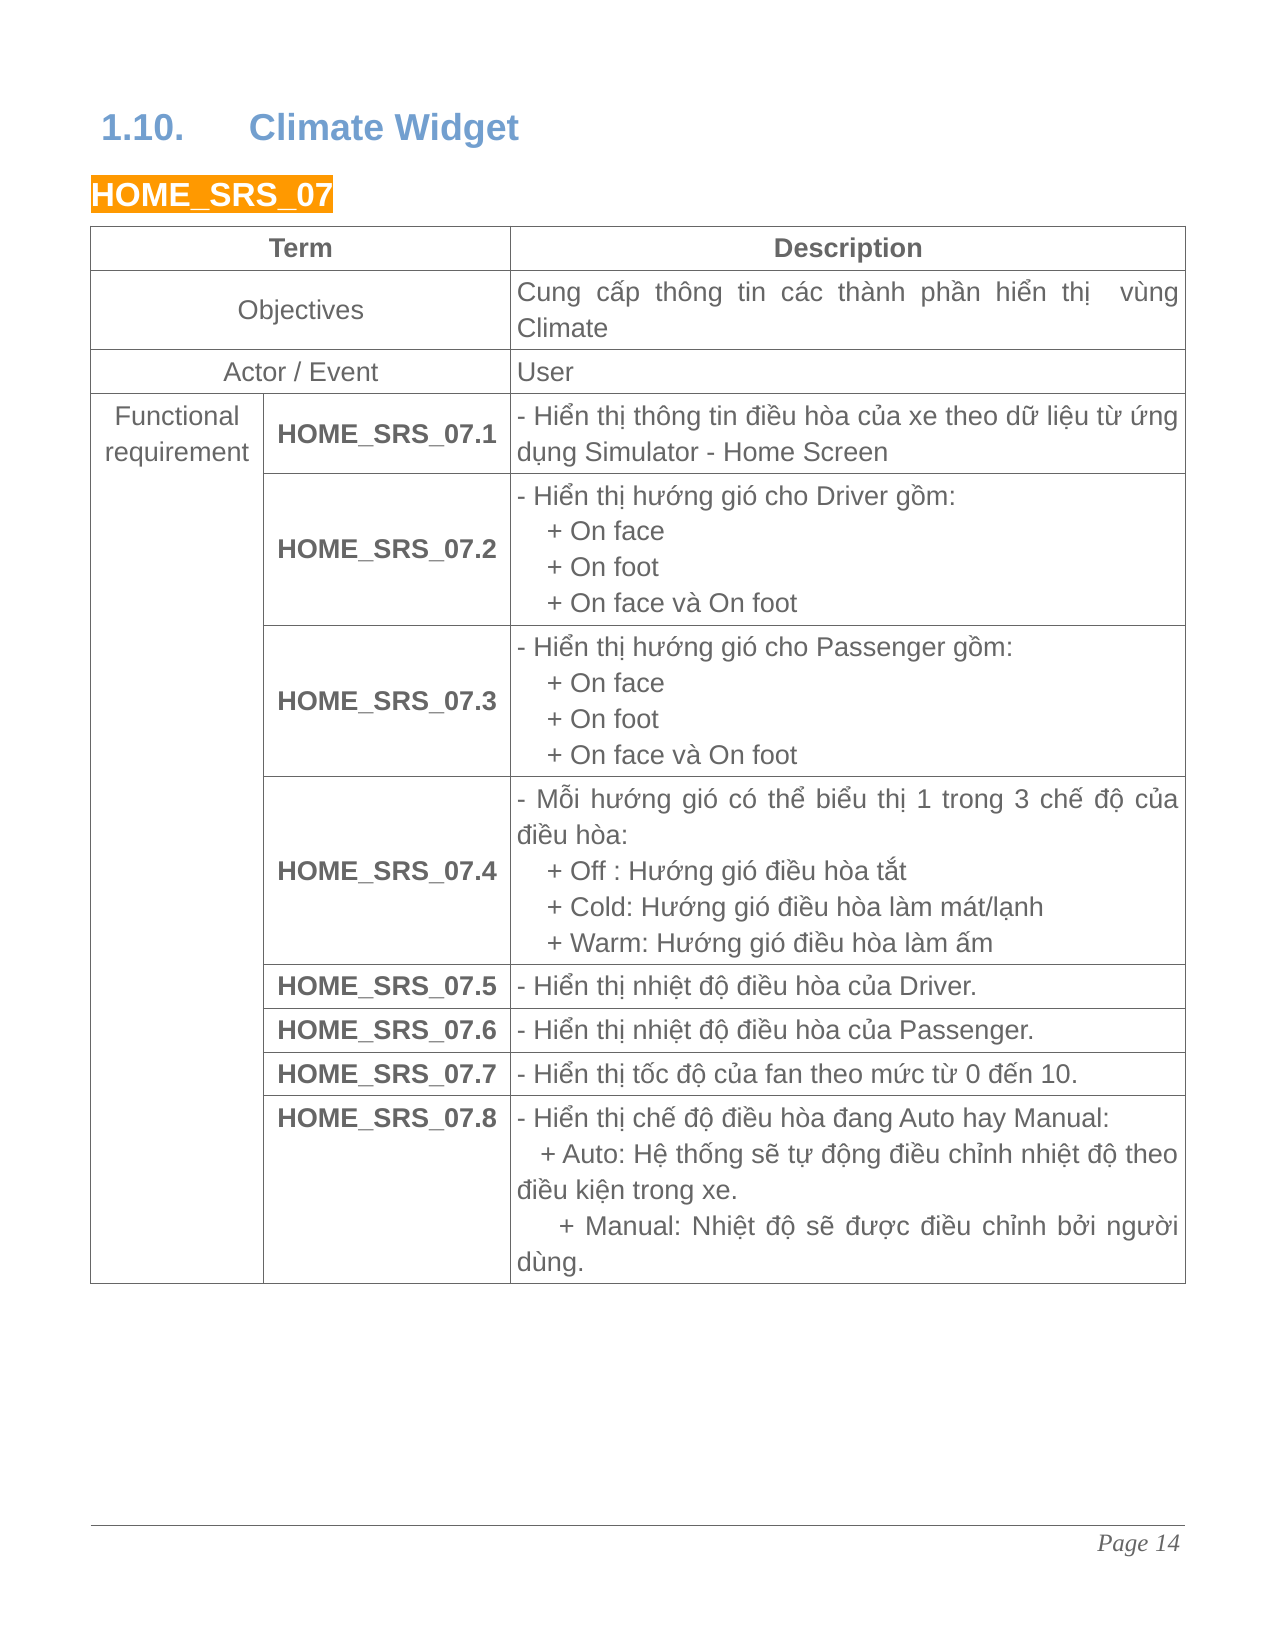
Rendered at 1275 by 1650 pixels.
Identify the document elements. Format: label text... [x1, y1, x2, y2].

table_cell - Hiển thị thông tin điều hòa của xe theo dữ liệu từ ứng dụng Simulator - Home Screen [511, 394, 1185, 473]
table_cell Objectives [91, 271, 510, 349]
table_cell HOME_SRS_07.1 [264, 394, 510, 473]
table_header Term [91, 227, 510, 269]
table_cell HOME_SRS_07.4 [264, 777, 510, 964]
table_cell - Hiển thị tốc độ của fan theo mức từ 0 đến 10. [511, 1053, 1185, 1095]
table_cell HOME_SRS_07.3 [264, 626, 510, 776]
table_cell - Hiển thị chế độ điều hòa đang Auto hay Manual: + Auto: Hệ thống sẽ tự động điều chỉnh nhiệt độ theo điều kiện trong xe. + Manual: Nhiệt độ sẽ được điều chỉnh bởi người dùng. [511, 1096, 1185, 1283]
table_cell HOME_SRS_07.8 [264, 1096, 510, 1283]
table_cell Functional requirement [91, 394, 263, 1283]
table_cell User [511, 350, 1185, 393]
table_cell HOME_SRS_07.5 [264, 965, 510, 1008]
table_cell Actor / Event [91, 350, 510, 393]
table_cell Cung cấp thông tin các thành phần hiển thị vùng Climate [511, 271, 1185, 349]
table_cell - Hiển thị nhiệt độ điều hòa của Passenger. [511, 1009, 1185, 1052]
table_cell HOME_SRS_07.6 [264, 1009, 510, 1052]
table_cell - Mỗi hướng gió có thể biểu thị 1 trong 3 chế độ của điều hòa: + Off : Hướng gió điều hòa tắt + Cold: Hướng gió điều hòa làm mát/lạnh + Warm: Hướng gió điều hòa làm ấm [511, 777, 1185, 964]
table_cell - Hiển thị hướng gió cho Driver gồm: + On face + On foot + On face và On foot [511, 474, 1185, 624]
table_header Description [511, 227, 1185, 269]
table_cell - Hiển thị nhiệt độ điều hòa của Driver. [511, 965, 1185, 1008]
table_cell - Hiển thị hướng gió cho Passenger gồm: + On face + On foot + On face và On foot [511, 626, 1185, 776]
subtitle HOME_SRS_07 [91, 175, 1185, 213]
table_cell HOME_SRS_07.7 [264, 1053, 510, 1095]
table_cell HOME_SRS_07.2 [264, 474, 510, 624]
subtitle Climate Widget [91, 105, 1185, 148]
